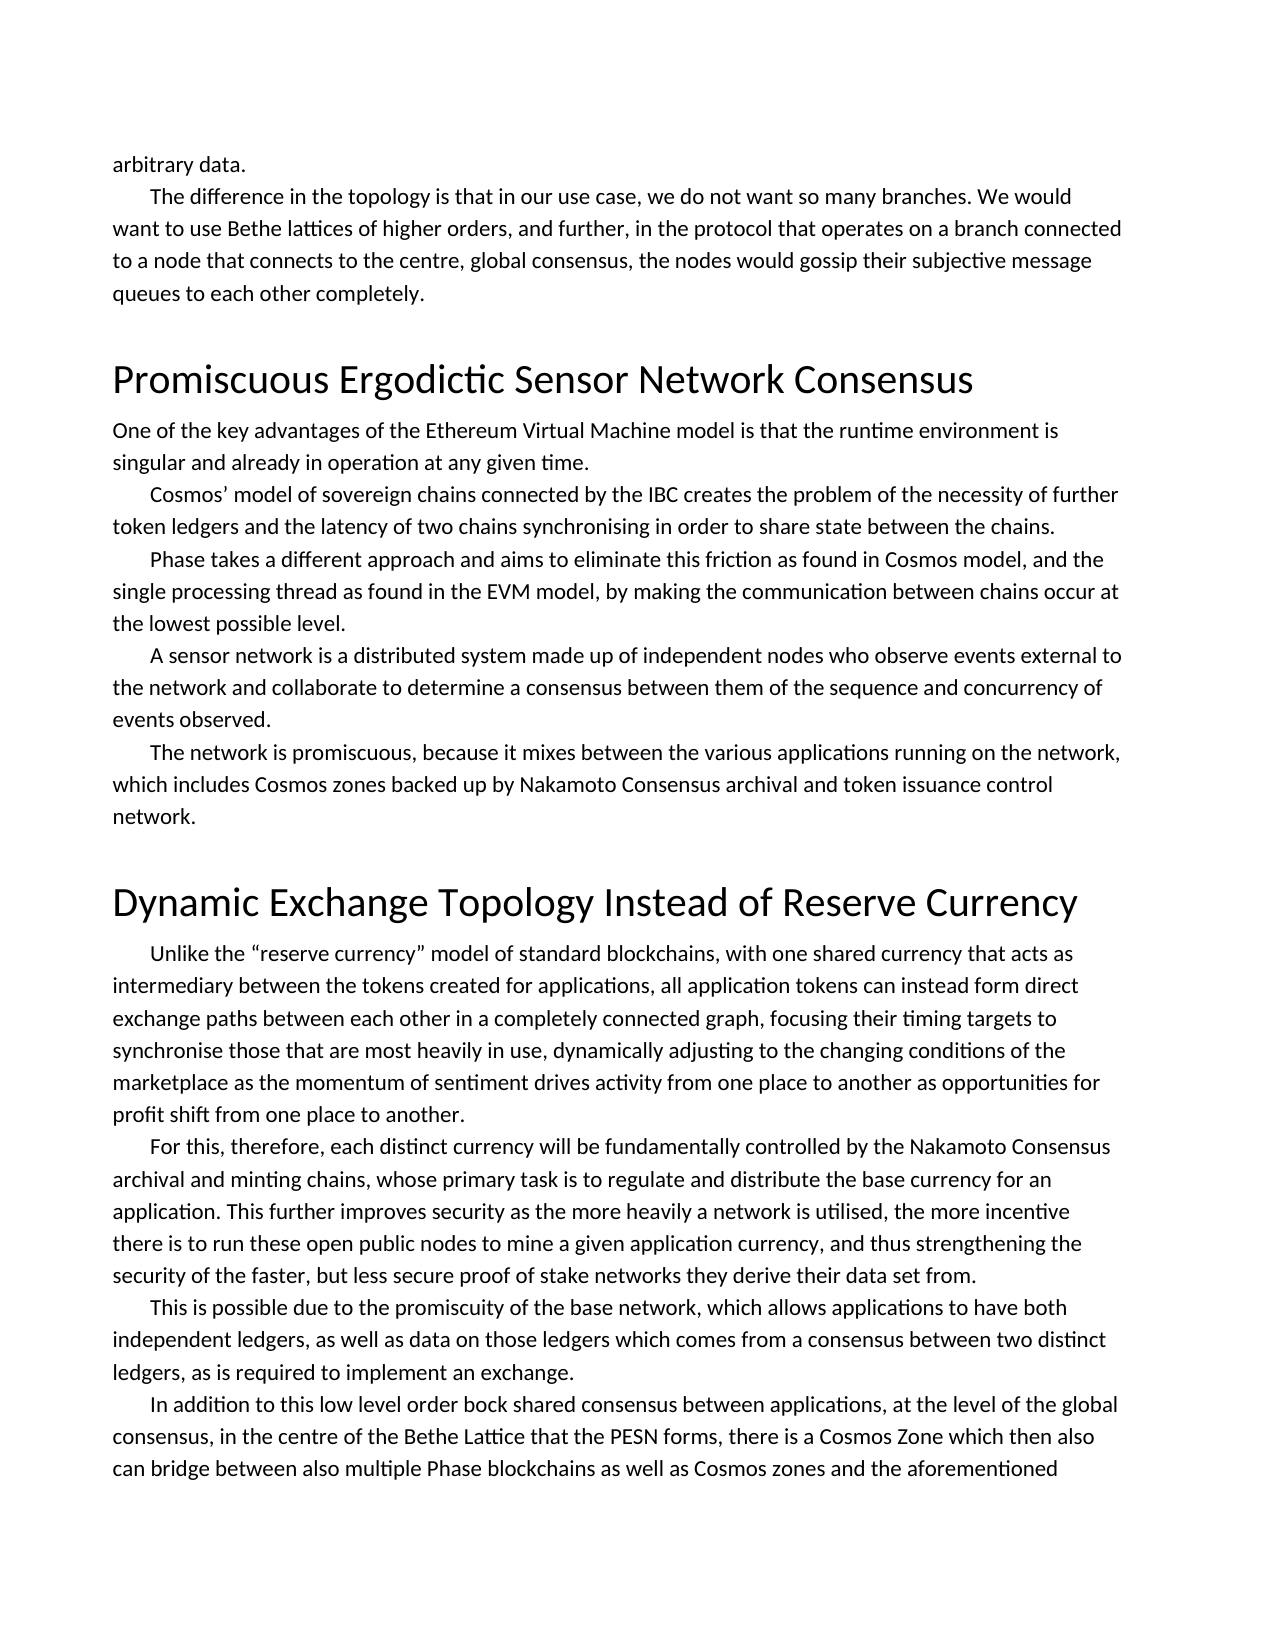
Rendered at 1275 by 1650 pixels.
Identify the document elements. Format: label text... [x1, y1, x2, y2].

text Unlike the “reserve currency” model of standard blockchains, with one shared currency that acts as intermediary between the tokens created for applications, all application tokens can instead form direct exchange paths between each other in a completely connected graph, focusing their timing targets to synchronise those that are most heavily in use, dynamically adjusting to the changing conditions of the marketplace as the momentum of sentiment drives activity from one place to another as opportunities for profit shift from one place to another. [112, 939, 1125, 1128]
text arbitrary data. [112, 150, 1125, 178]
text Phase takes a different approach and aims to eliminate this friction as found in Cosmos model, and the single processing thread as found in the EVM model, by making the communication between chains occur at the lowest possible level. [112, 545, 1125, 637]
subtitle Promiscuous Ergodictic Sensor Network Consensus [112, 353, 1125, 403]
text A sensor network is a distributed system made up of independent nodes who observe events external to the network and collaborate to determine a consensus between them of the sequence and concurrency of events observed. [112, 641, 1125, 734]
text The network is promiscuous, because it mixes between the various applications running on the network, which includes Cosmos zones backed up by Nakamoto Consensus archival and token issuance control network. [112, 738, 1125, 830]
text This is possible due to the promiscuity of the base network, which allows applications to have both independent ledgers, as well as data on those ledgers which comes from a consensus between two distinct ledgers, as is required to implement an exchange. [112, 1293, 1125, 1386]
subtitle Dynamic Exchange Topology Instead of Reserve Currency [112, 876, 1125, 927]
text One of the key advantages of the Ethereum Virtual Machine model is that the runtime environment is singular and already in operation at any given time. [112, 416, 1125, 476]
text The difference in the topology is that in our use case, we do not want so many branches. We would want to use Bethe lattices of higher orders, and further, in the protocol that operates on a branch connected to a node that connects to the centre, global consensus, the nodes would gossip their subjective message queues to each other completely. [112, 182, 1125, 307]
text For this, therefore, each distinct currency will be fundamentally controlled by the Nakamoto Consensus archival and minting chains, whose primary task is to regulate and distribute the base currency for an application. This further improves security as the more heavily a network is utilised, the more incentive there is to run these open public nodes to mine a given application currency, and thus strengthening the security of the faster, but less secure proof of stake networks they derive their data set from. [112, 1132, 1125, 1289]
text Cosmos’ model of sovereign chains connected by the IBC creates the problem of the necessity of further token ledgers and the latency of two chains synchronising in order to share state between the chains. [112, 480, 1125, 541]
text In addition to this low level order bock shared consensus between applications, at the level of the global consensus, in the centre of the Bethe Lattice that the PESN forms, there is a Cosmos Zone which then also can bridge between also multiple Phase blockchains as well as Cosmos zones and the aforementioned [112, 1390, 1125, 1482]
